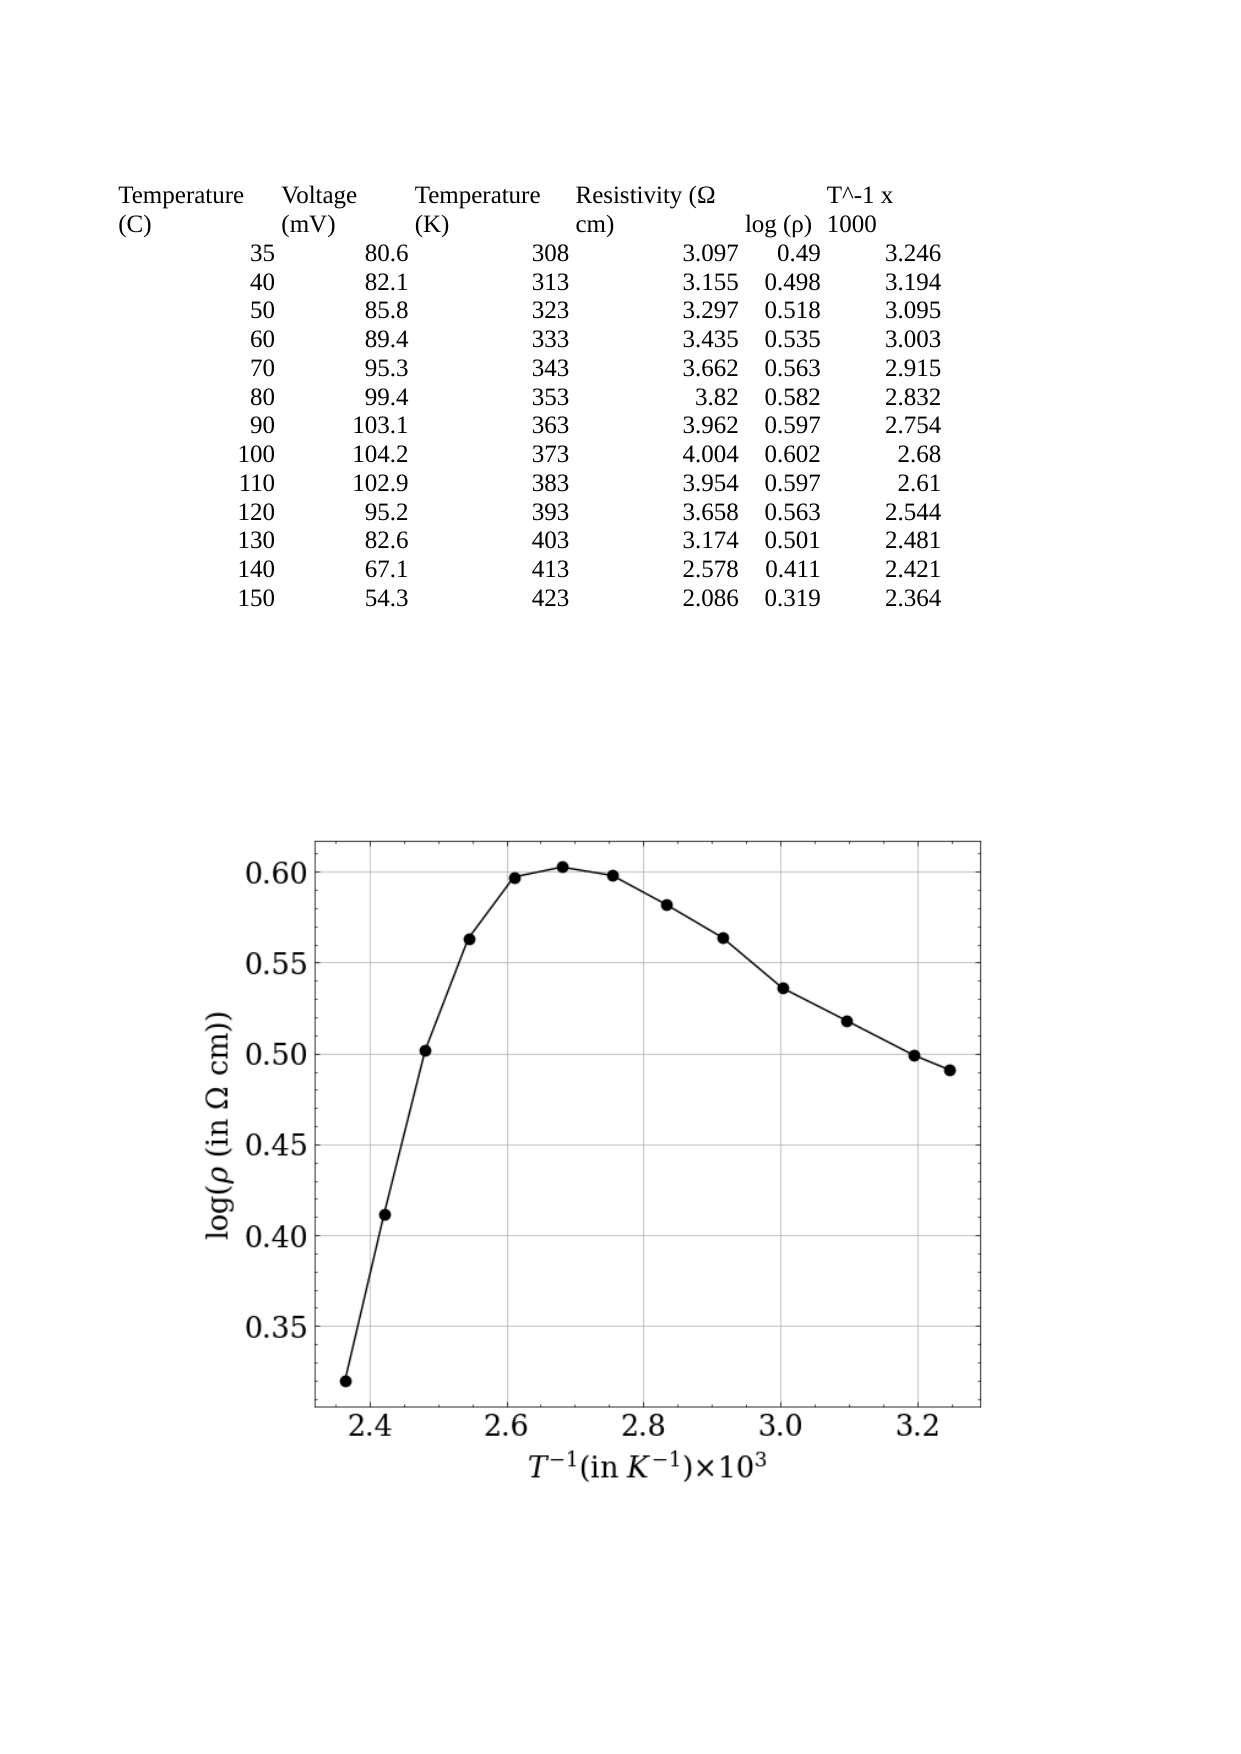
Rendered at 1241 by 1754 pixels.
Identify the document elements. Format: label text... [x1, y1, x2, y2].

table_cell 403 [411, 525, 572, 554]
picture [197, 836, 984, 1491]
table_cell 3.097 [572, 238, 742, 267]
table_cell 0.535 [742, 324, 823, 353]
table_cell 383 [411, 468, 572, 497]
table_cell 0.49 [742, 238, 823, 267]
table_cell 102.9 [278, 468, 411, 497]
table_cell 60 [115, 324, 278, 353]
table_cell 423 [411, 583, 572, 612]
table_cell 413 [411, 554, 572, 583]
table_cell 0.582 [742, 382, 823, 410]
table_cell 95.2 [278, 497, 411, 525]
table_cell 54.3 [278, 583, 411, 612]
table_cell 353 [411, 382, 572, 410]
table_cell 2.915 [824, 353, 944, 382]
table_cell 3.194 [824, 267, 944, 295]
table_cell 363 [411, 410, 572, 439]
table_header Voltage (mV) [278, 180, 411, 238]
table_cell 3.155 [572, 267, 742, 295]
table_cell 2.68 [824, 439, 944, 468]
table_cell 2.754 [824, 410, 944, 439]
table_cell 3.82 [572, 382, 742, 410]
table_cell 89.4 [278, 324, 411, 353]
table_cell 3.095 [824, 295, 944, 324]
table_cell 0.319 [742, 583, 823, 612]
table_cell 3.662 [572, 353, 742, 382]
table_header T^-1 x 1000 [824, 180, 944, 238]
table_cell 3.174 [572, 525, 742, 554]
table_header Resistivity (Ω cm) [572, 180, 742, 238]
table_cell 82.6 [278, 525, 411, 554]
table_cell 50 [115, 295, 278, 324]
table_cell 104.2 [278, 439, 411, 468]
table_cell 0.501 [742, 525, 823, 554]
table_cell 80.6 [278, 238, 411, 267]
table_cell 2.481 [824, 525, 944, 554]
table_cell 0.602 [742, 439, 823, 468]
table_cell 0.597 [742, 410, 823, 439]
table_cell 308 [411, 238, 572, 267]
table_header Temperature (C) [115, 180, 278, 238]
table_cell 3.003 [824, 324, 944, 353]
table_cell 80 [115, 382, 278, 410]
table_cell 393 [411, 497, 572, 525]
table_cell 140 [115, 554, 278, 583]
table_cell 120 [115, 497, 278, 525]
table_cell 0.597 [742, 468, 823, 497]
table_cell 150 [115, 583, 278, 612]
table_cell 67.1 [278, 554, 411, 583]
table_cell 95.3 [278, 353, 411, 382]
table_cell 103.1 [278, 410, 411, 439]
table_header Temperature (K) [411, 180, 572, 238]
table_cell 0.563 [742, 353, 823, 382]
table_cell 3.246 [824, 238, 944, 267]
table_cell 2.364 [824, 583, 944, 612]
table_cell 130 [115, 525, 278, 554]
table_cell 0.563 [742, 497, 823, 525]
table_cell 323 [411, 295, 572, 324]
table_cell 2.421 [824, 554, 944, 583]
table_cell 4.004 [572, 439, 742, 468]
table_cell 373 [411, 439, 572, 468]
table_cell 313 [411, 267, 572, 295]
table_cell 90 [115, 410, 278, 439]
table_cell 0.498 [742, 267, 823, 295]
table_cell 70 [115, 353, 278, 382]
table_cell 0.411 [742, 554, 823, 583]
table_cell 99.4 [278, 382, 411, 410]
table_cell 2.578 [572, 554, 742, 583]
table_cell 3.658 [572, 497, 742, 525]
table_cell 343 [411, 353, 572, 382]
table_cell 3.297 [572, 295, 742, 324]
table_cell 110 [115, 468, 278, 497]
table_cell 2.544 [824, 497, 944, 525]
table_header log (ρ) [742, 180, 823, 238]
table_cell 0.518 [742, 295, 823, 324]
table_cell 2.61 [824, 468, 944, 497]
table_cell 82.1 [278, 267, 411, 295]
table_cell 85.8 [278, 295, 411, 324]
table_cell 40 [115, 267, 278, 295]
table_cell 2.832 [824, 382, 944, 410]
table_cell 3.435 [572, 324, 742, 353]
table_cell 35 [115, 238, 278, 267]
table_cell 333 [411, 324, 572, 353]
table_cell 100 [115, 439, 278, 468]
table_cell 2.086 [572, 583, 742, 612]
table_cell 3.954 [572, 468, 742, 497]
table_cell 3.962 [572, 410, 742, 439]
